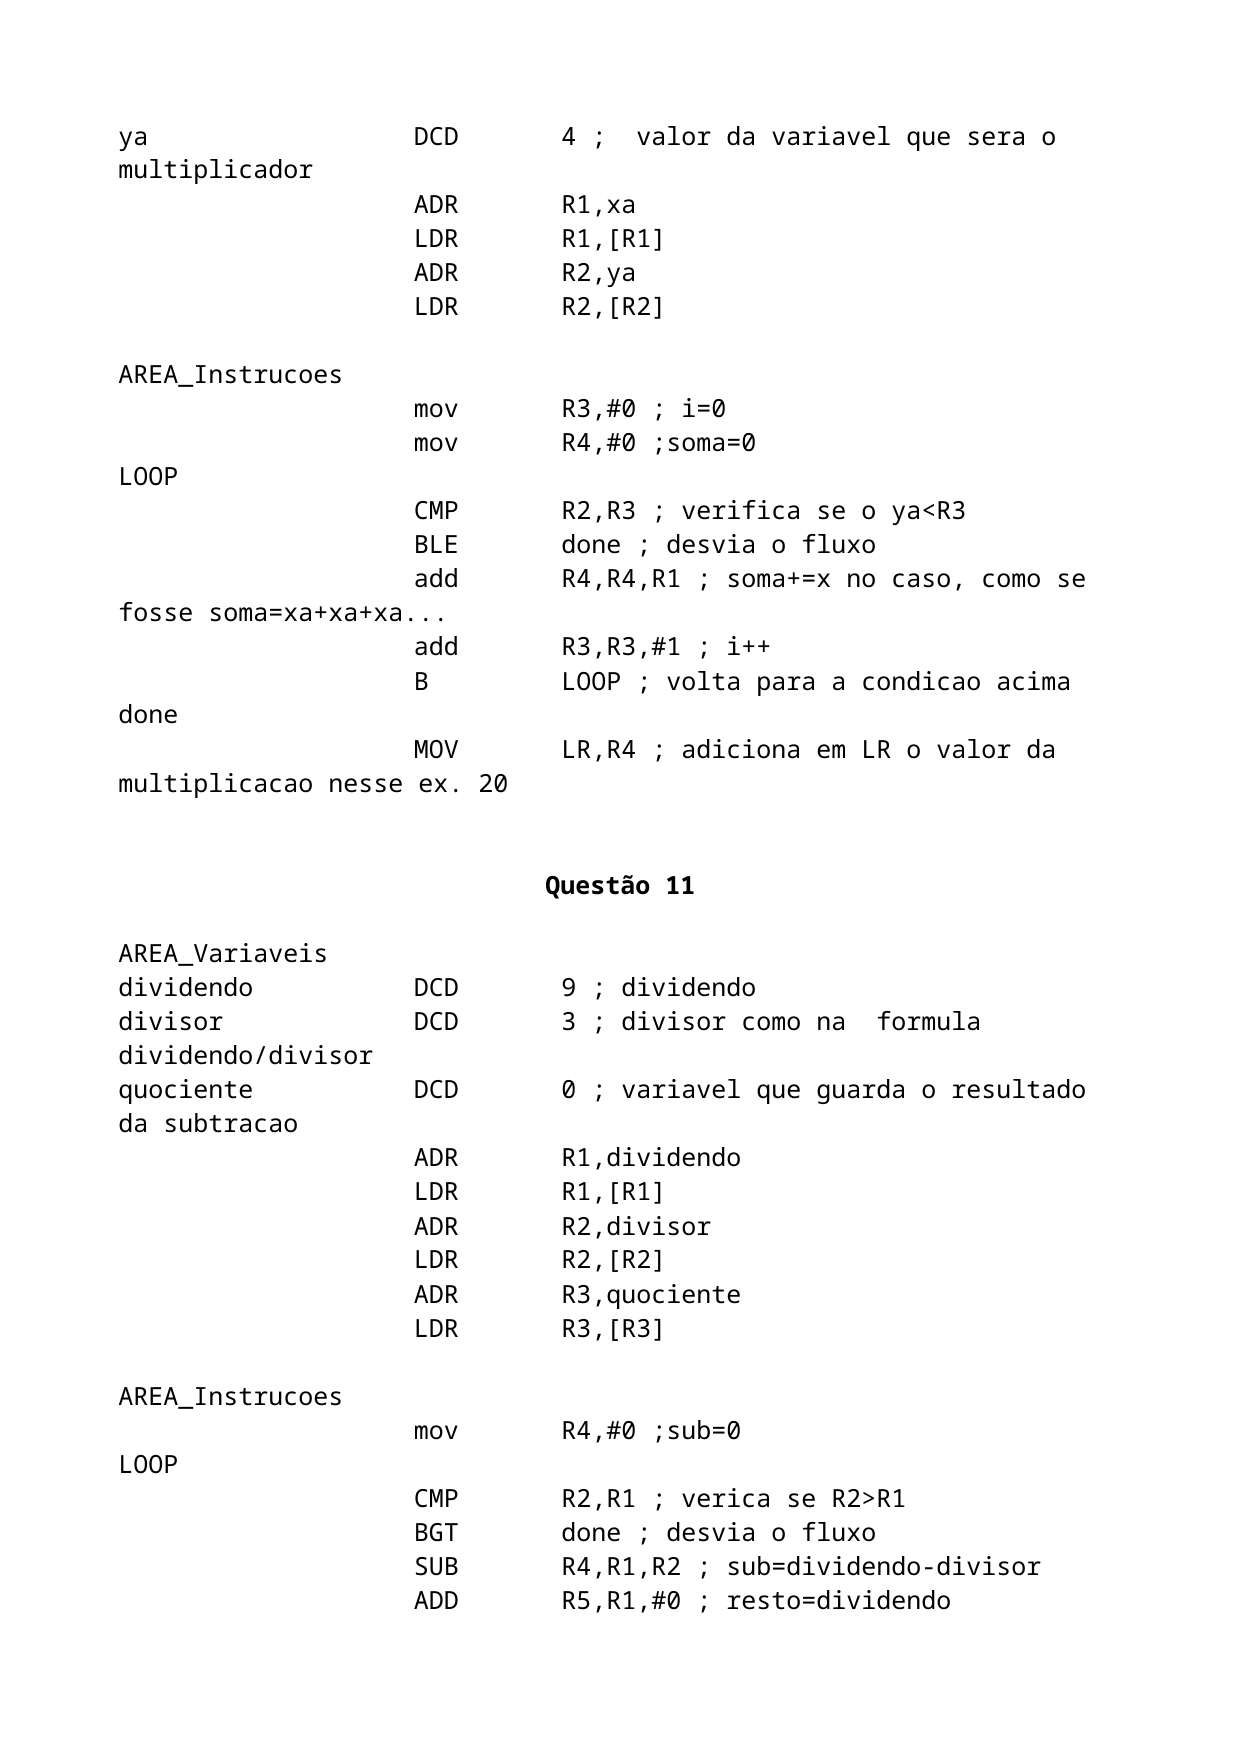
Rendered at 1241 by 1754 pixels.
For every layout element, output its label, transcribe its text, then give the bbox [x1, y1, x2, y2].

text ADR R2,ya [118, 254, 1122, 288]
text add R3,R3,#1 ; i++ [118, 629, 1122, 663]
text quociente DCD 0 ; variavel que guarda o resultado da subtracao [118, 1072, 1122, 1140]
text ADR R1,xa [118, 186, 1122, 220]
text dividendo DCD 9 ; dividendo [118, 970, 1122, 1004]
text mov R4,#0 ;soma=0 [118, 425, 1122, 459]
text ADD R5,R1,#0 ; resto=dividendo [118, 1583, 1122, 1617]
text LDR R1,[R1] [118, 220, 1122, 254]
text AREA_Variaveis [118, 936, 1122, 970]
text BGT done ; desvia o fluxo [118, 1515, 1122, 1549]
text MOV LR,R4 ; adiciona em LR o valor da multiplicacao nesse ex. 20 [118, 731, 1122, 799]
text LDR R2,[R2] [118, 288, 1122, 322]
text LDR R1,[R1] [118, 1174, 1122, 1208]
text CMP R2,R1 ; verica se R2>R1 [118, 1481, 1122, 1515]
text ADR R3,quociente [118, 1276, 1122, 1310]
text SUB R4,R1,R2 ; sub=dividendo-divisor [118, 1549, 1122, 1583]
text B LOOP ; volta para a condicao acima [118, 663, 1122, 697]
text LDR R2,[R2] [118, 1242, 1122, 1276]
text LOOP [118, 1447, 1122, 1481]
text BLE done ; desvia o fluxo [118, 527, 1122, 561]
text AREA_Instrucoes [118, 357, 1122, 391]
text mov R3,#0 ; i=0 [118, 391, 1122, 425]
text divisor DCD 3 ; divisor como na formula dividendo/divisor [118, 1004, 1122, 1072]
text Questão 11 [118, 867, 1122, 902]
text AREA_Instrucoes [118, 1378, 1122, 1412]
text mov R4,#0 ;sub=0 [118, 1412, 1122, 1447]
text ADR R2,divisor [118, 1208, 1122, 1242]
text LOOP [118, 459, 1122, 493]
text CMP R2,R3 ; verifica se o ya<R3 [118, 493, 1122, 527]
text add R4,R4,R1 ; soma+=x no caso, como se fosse soma=xa+xa+xa... [118, 561, 1122, 629]
text ADR R1,dividendo [118, 1140, 1122, 1174]
text done [118, 697, 1122, 731]
text ya DCD 4 ; valor da variavel que sera o multiplicador [118, 118, 1122, 186]
text LDR R3,[R3] [118, 1310, 1122, 1344]
